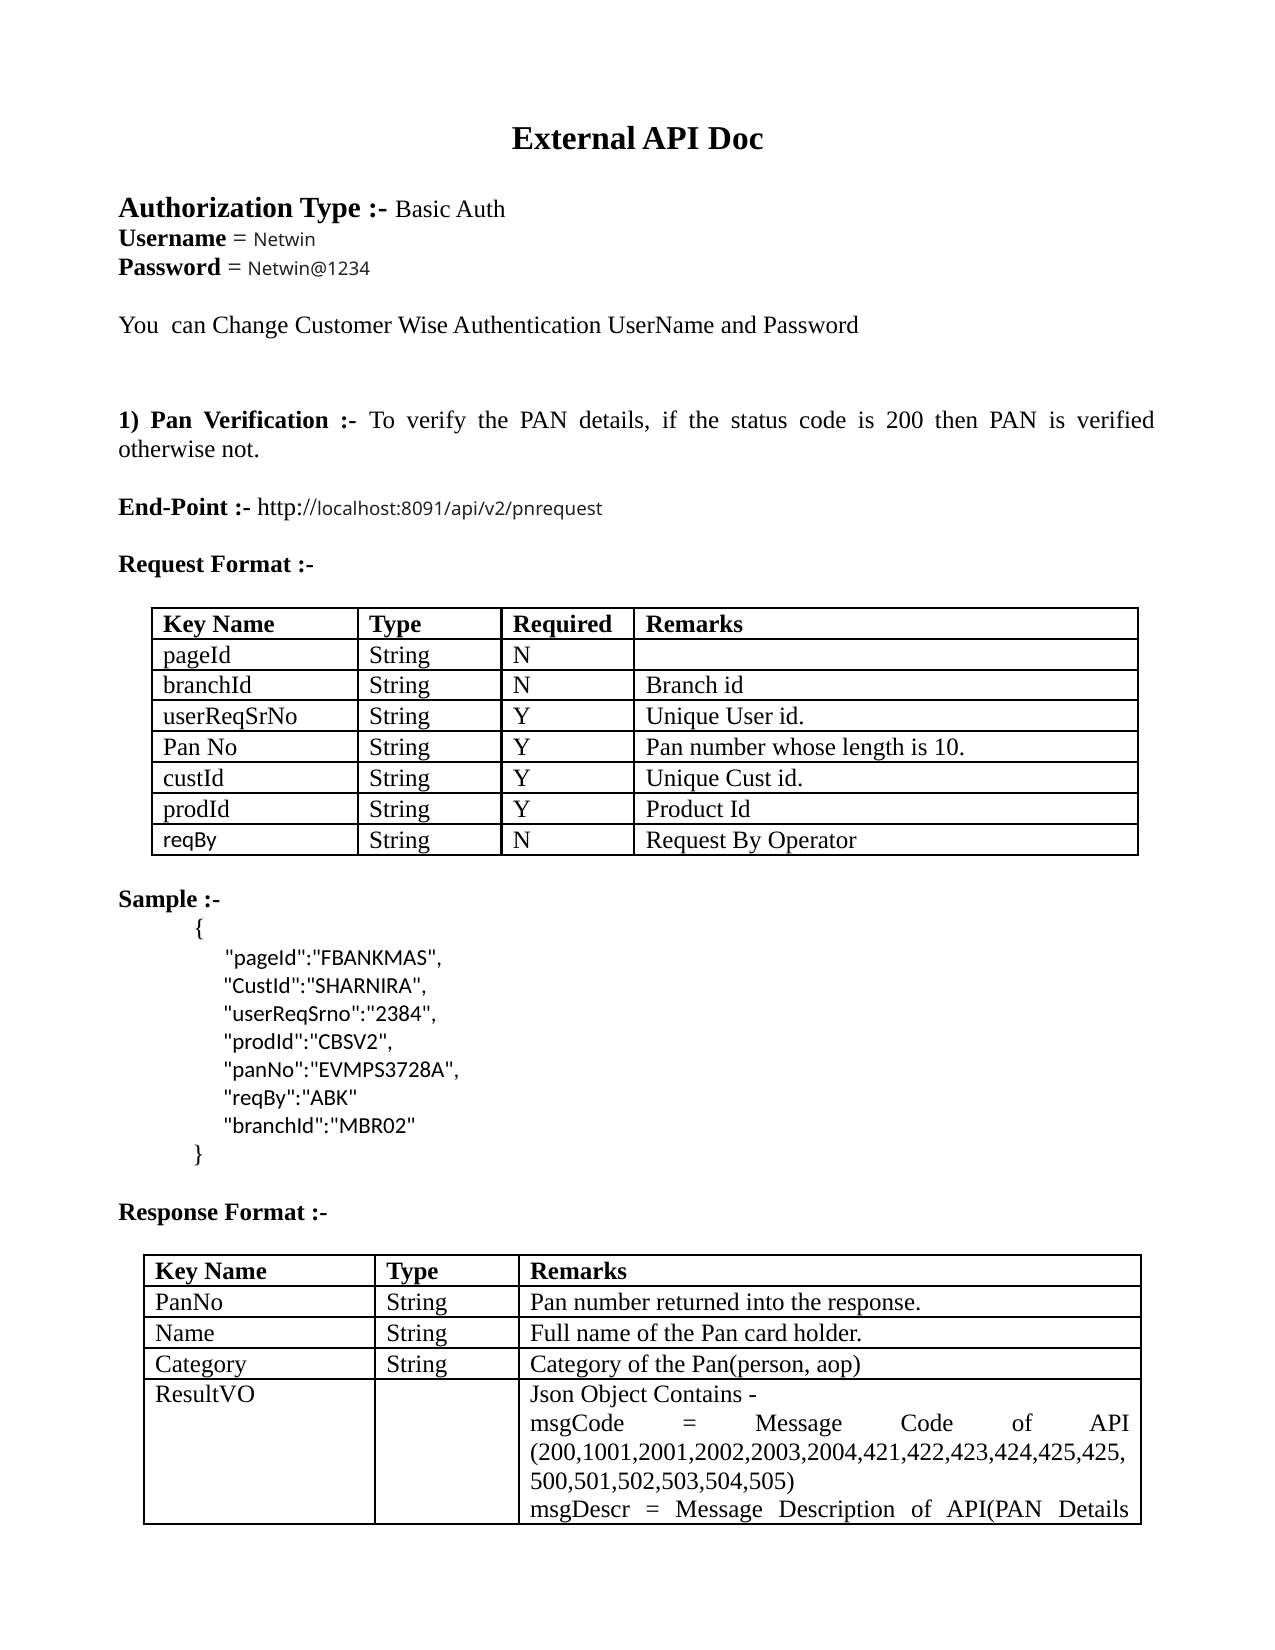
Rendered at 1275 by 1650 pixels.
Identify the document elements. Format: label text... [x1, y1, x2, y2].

table_cell PanNo [145, 1287, 155, 1316]
table_cell [635, 640, 646, 668]
table_cell branchId [346, 671, 357, 699]
text Password = Netwin@1234 [118, 252, 1157, 281]
table_header Key Name [363, 1256, 374, 1285]
table_cell Branch id [1127, 671, 1137, 699]
table_header Key Name [153, 609, 163, 638]
table_cell prodId [346, 794, 357, 823]
text Authorization Type :- Basic Auth [118, 190, 1157, 223]
text "pageId":"FBANKMAS", [193, 942, 1157, 971]
text "CustId":"SHARNIRA", [118, 971, 1157, 999]
text You can Change Customer Wise Authentication UserName and Password [118, 310, 1157, 338]
table_cell String [359, 671, 369, 699]
text "prodId":"CBSV2", [118, 1027, 1157, 1055]
table_header Key Name [145, 1256, 155, 1285]
table_header Remarks [520, 1256, 530, 1285]
text { [118, 913, 1157, 942]
table_header Remarks [635, 609, 646, 638]
text Username = Netwin [118, 223, 1157, 252]
table_cell N [623, 671, 633, 699]
table_cell ResultVO [145, 1380, 374, 1523]
text 1) Pan Verification :- To verify the PAN details, if the status code is 200 then PAN is verified otherwise not. [118, 406, 1157, 463]
table_cell Unique Cust id. [635, 763, 646, 792]
table_header Type [376, 1256, 386, 1285]
table_cell Name [145, 1318, 155, 1347]
table_header Required [623, 609, 633, 638]
text Request Format :- [118, 549, 1157, 578]
table_cell prodId [153, 794, 163, 823]
table_cell Json Object Contains - msgCode = Message Code of API (200,1001,2001,2002,2003,2004,421,422,423,424,425,425,500,501,502,503,504,505) msgDescr = Message Description of API(PAN Details [520, 1380, 1140, 1523]
text "branchId":"MBR02" [118, 1111, 1157, 1139]
table_cell Y [623, 732, 633, 761]
table_cell String [376, 1318, 518, 1347]
table_cell Product Id [635, 794, 646, 823]
table_cell pageId [153, 640, 163, 668]
table_cell userReqSrNo [153, 701, 163, 730]
table_cell String [507, 1287, 518, 1316]
table_header Remarks [1130, 1256, 1140, 1285]
table_cell Branch id [635, 671, 646, 699]
table_cell custId [153, 763, 163, 792]
text "panNo":"EVMPS3728A", [118, 1055, 1157, 1083]
table_cell Unique User id. [635, 701, 646, 730]
table_cell String [359, 640, 369, 668]
table_cell Y [503, 732, 513, 761]
text Response Format :- [118, 1197, 1157, 1225]
table_cell String [359, 763, 500, 792]
text External API Doc [118, 118, 1157, 156]
table_header Required [503, 609, 513, 638]
table_cell N [503, 640, 513, 668]
table_cell Name [363, 1318, 374, 1347]
table_cell String [490, 671, 500, 699]
table_cell String [359, 825, 500, 853]
table_cell N [503, 825, 633, 853]
table_cell String [359, 701, 500, 730]
table_cell custId [346, 763, 357, 792]
table_cell Pan No [346, 732, 357, 761]
table_header Type [507, 1256, 518, 1285]
table_cell pageId [346, 640, 357, 668]
table_cell Pan No [153, 732, 163, 761]
table_cell Category [145, 1349, 155, 1377]
table_cell userReqSrNo [346, 701, 357, 730]
table_cell Category [363, 1349, 374, 1377]
table_header Remarks [1127, 609, 1137, 638]
table_cell reqBy [153, 825, 163, 853]
text Sample :- [118, 884, 1157, 913]
text "userReqSrno":"2384", [118, 999, 1157, 1027]
table_cell PanNo [363, 1287, 374, 1316]
table_cell Product Id [1127, 794, 1137, 823]
table_header Type [359, 609, 369, 638]
table_cell String [490, 640, 500, 668]
text "reqBy":"ABK" [118, 1083, 1157, 1111]
table_cell N [623, 640, 633, 668]
text } [118, 1139, 1157, 1168]
table_cell reqBy [346, 825, 357, 853]
table_header Key Name [346, 609, 357, 638]
table_cell branchId [153, 671, 163, 699]
table_cell String [359, 732, 500, 761]
table_header Type [490, 609, 500, 638]
table_cell String [376, 1287, 386, 1316]
text End-Point :- http://localhost:8091/api/v2/pnrequest [118, 492, 1157, 521]
table_cell [376, 1380, 518, 1523]
table_cell Y [503, 763, 633, 792]
table_cell N [503, 671, 513, 699]
table_cell String [359, 794, 500, 823]
table_cell [1127, 640, 1137, 668]
table_cell String [376, 1349, 518, 1377]
table_cell Y [503, 794, 633, 823]
table_cell Y [503, 701, 633, 730]
